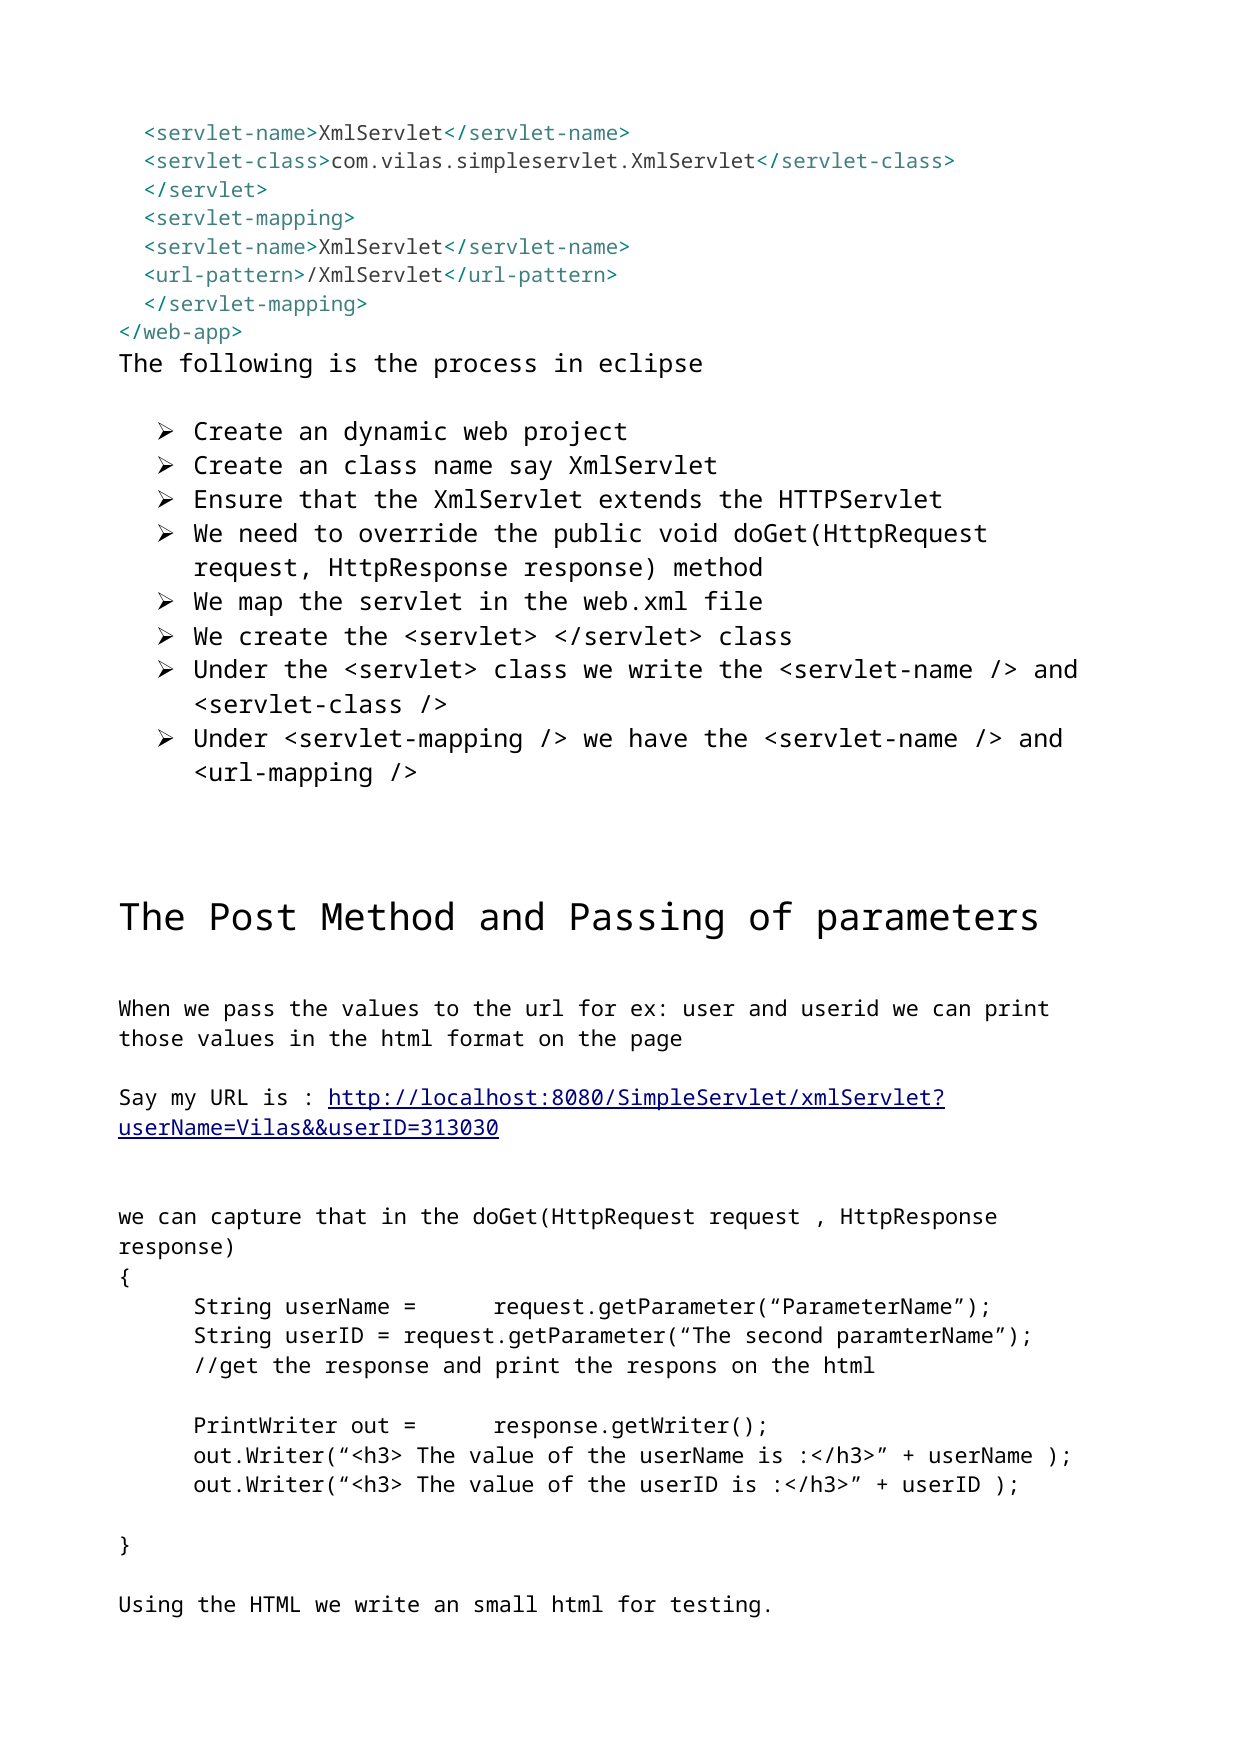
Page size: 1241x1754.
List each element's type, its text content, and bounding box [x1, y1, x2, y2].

text <servlet-class>com.vilas.simpleservlet.XmlServlet</servlet-class> [118, 147, 1122, 175]
text { [118, 1261, 1122, 1291]
text <servlet-name>XmlServlet</servlet-name> [118, 232, 1122, 260]
text //get the response and print the respons on the html [118, 1350, 1122, 1380]
text PrintWriter out = response.getWriter(); [118, 1410, 1122, 1439]
text </servlet-mapping> [118, 289, 1122, 317]
text String userName = request.getParameter(“ParameterName”); [118, 1291, 1122, 1320]
list Under the <servlet> class we write the <servlet-name /> and <servlet-class /> [156, 652, 1122, 720]
list We map the servlet in the web.xml file [156, 584, 1122, 618]
text <servlet-mapping> [118, 203, 1122, 232]
text </web-app> [118, 317, 1122, 346]
text String userID = request.getParameter(“The second paramterName”); [118, 1320, 1122, 1350]
text } [118, 1529, 1122, 1559]
text When we pass the values to the url for ex: user and userid we can print those values in the html format on the page [118, 993, 1122, 1052]
list We create the <servlet> </servlet> class [156, 618, 1122, 652]
list We need to override the public void doGet(HttpRequest request, HttpResponse response) method [156, 516, 1122, 584]
text The following is the process in eclipse [118, 346, 1122, 380]
list Create an dynamic web project [156, 414, 1122, 448]
text we can capture that in the doGet(HttpRequest request , HttpResponse response) [118, 1201, 1122, 1261]
text out.Writer(“<h3> The value of the userID is :</h3>” + userID ); [118, 1469, 1122, 1499]
text <servlet-name>XmlServlet</servlet-name> [118, 118, 1122, 147]
text Say my URL is : http://localhost:8080/SimpleServlet/xmlServlet?userName=Vilas&&userID=313030 [118, 1082, 1122, 1142]
text out.Writer(“<h3> The value of the userName is :</h3>” + userName ); [118, 1439, 1122, 1469]
text The Post Method and Passing of parameters [118, 891, 1122, 942]
text Using the HTML we write an small html for testing. [118, 1588, 1122, 1618]
list Under <servlet-mapping /> we have the <servlet-name /> and <url-mapping /> [156, 720, 1122, 788]
list Ensure that the XmlServlet extends the HTTPServlet [156, 482, 1122, 516]
text <url-pattern>/XmlServlet</url-pattern> [118, 260, 1122, 289]
list Create an class name say XmlServlet [156, 448, 1122, 482]
text </servlet> [118, 175, 1122, 203]
